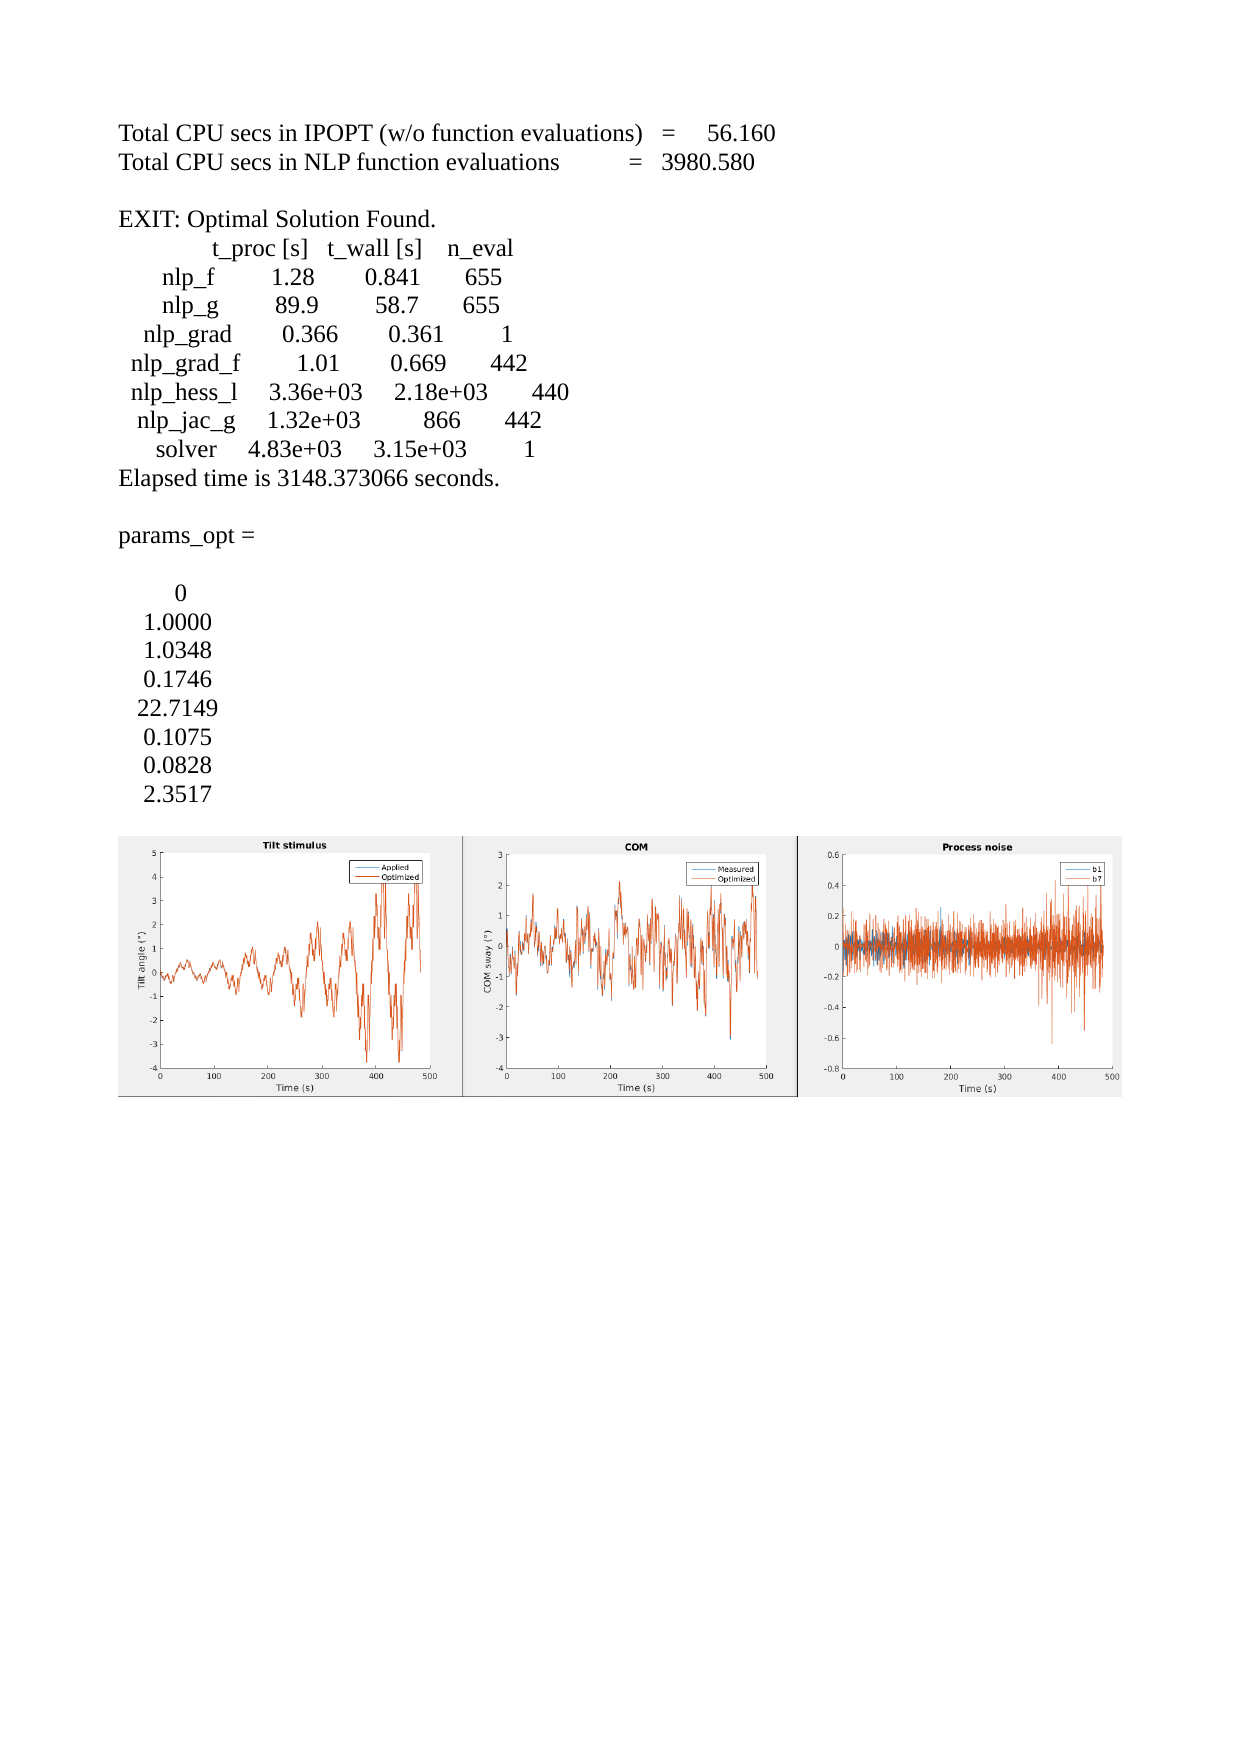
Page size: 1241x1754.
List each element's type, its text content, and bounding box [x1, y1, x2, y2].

text solver 4.83e+03 3.15e+03 1 [118, 434, 1122, 463]
text nlp_grad_f 1.01 0.669 442 [118, 348, 1122, 377]
text 22.7149 [118, 693, 1122, 722]
picture [118, 836, 1123, 1097]
text 1.0348 [118, 636, 1122, 664]
text Elapsed time is 3148.373066 seconds. [118, 463, 1122, 492]
text nlp_hess_l 3.36e+03 2.18e+03 440 [118, 377, 1122, 406]
text params_opt = [118, 521, 1122, 549]
text nlp_f 1.28 0.841 655 [118, 262, 1122, 291]
text 0.1075 [118, 722, 1122, 751]
text nlp_grad 0.366 0.361 1 [118, 319, 1122, 348]
text 0.0828 [118, 751, 1122, 779]
text Total CPU secs in NLP function evaluations = 3980.580 [118, 147, 1122, 176]
text 0.1746 [118, 664, 1122, 693]
text t_proc [s] t_wall [s] n_eval [118, 233, 1122, 262]
text 0 [118, 578, 1122, 607]
text nlp_jac_g 1.32e+03 866 442 [118, 406, 1122, 434]
text 2.3517 [118, 779, 1122, 808]
text Total CPU secs in IPOPT (w/o function evaluations) = 56.160 [118, 118, 1122, 147]
text nlp_g 89.9 58.7 655 [118, 291, 1122, 319]
text 1.0000 [118, 607, 1122, 636]
text EXIT: Optimal Solution Found. [118, 204, 1122, 233]
